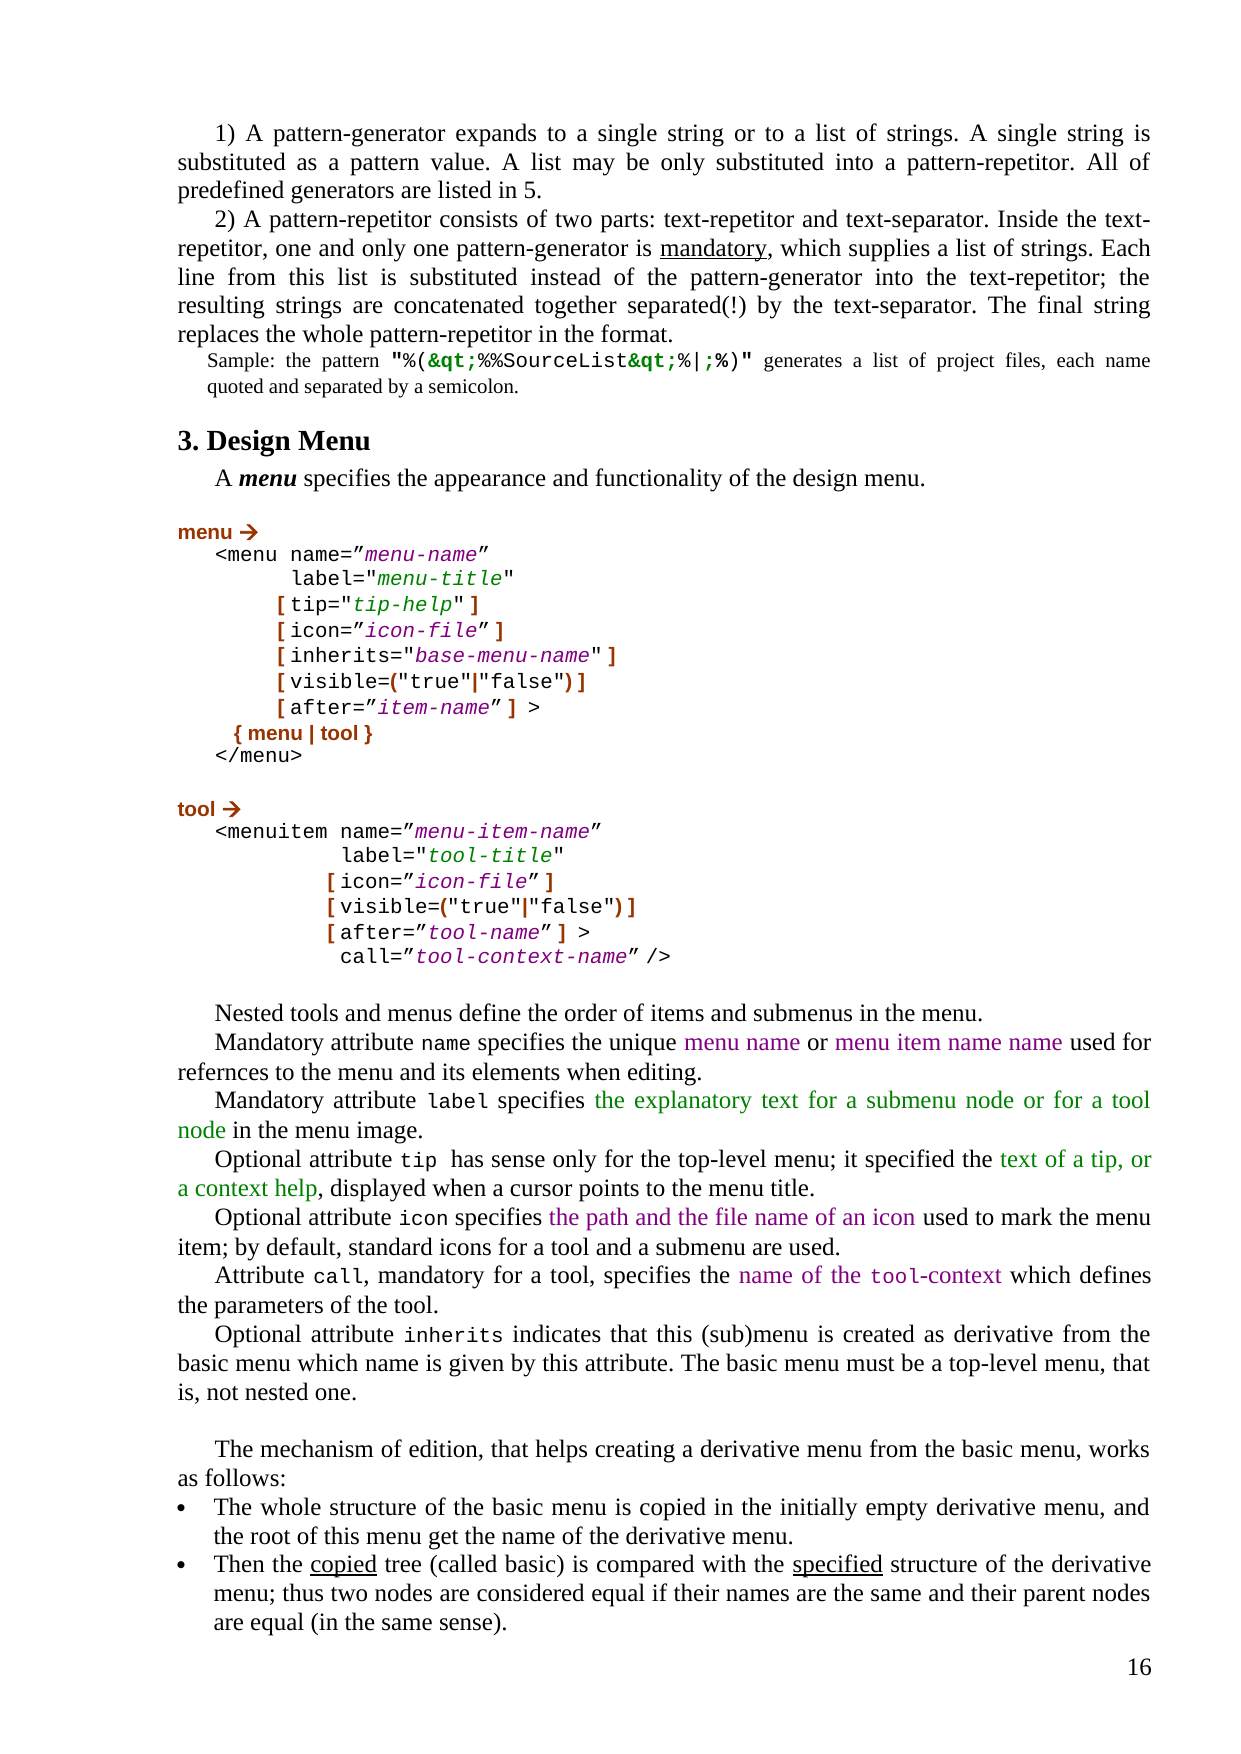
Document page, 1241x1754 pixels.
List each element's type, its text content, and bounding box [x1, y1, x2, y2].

list Then the copied tree (called basic) is compared with the specified structure of the derivative menu; thus two nodes are considered equal if their names are the same and their parent nodes are equal (in the same sense). [177, 1549, 1152, 1636]
text [ after=”item-name” ] > [177, 695, 1152, 721]
text </menu> [177, 745, 1152, 768]
text 2) A pattern-repetitor consists of two parts: text-repetitor and text-separator. Inside the text-repetitor, one and only one pattern-generator is mandatory, which supplies a list of strings. Each line from this list is substituted instead of the pattern-generator into the text-repetitor; the resulting strings are concatenated together separated(!) by the text-separator. The final string replaces the whole pattern-repetitor in the format. [177, 204, 1152, 348]
text call=”tool-context-name” /> [177, 946, 1152, 969]
text [ icon=”icon-file” ] [177, 617, 1152, 643]
text A menu specifies the appearance and functionality of the design menu. [177, 463, 1152, 491]
text The mechanism of edition, that helps creating a derivative menu from the basic menu, works as follows: [177, 1434, 1152, 1492]
list The whole structure of the basic menu is copied in the initially empty derivative menu, and the root of this menu get the name of the derivative menu. [177, 1492, 1152, 1549]
text [ tip="tip-help" ] [177, 592, 1152, 617]
text Attribute call, mandatory for a tool, specifies the name of the tool-context which defines the parameters of the tool. [177, 1260, 1152, 1319]
text Sample: the pattern "%(&qt;%%SourceList&qt;%|;%)" generates a list of project files, each name quoted and separated by a semicolon. [207, 348, 1152, 398]
text menu  [177, 520, 1152, 544]
text 1) A pattern-generator expands to a single string or to a list of strings. A single string is substituted as a pattern value. A list may be only substituted into a pattern-repetitor. All of predefined generators are listed in 5. [177, 118, 1152, 204]
text label="menu-title" [177, 568, 1152, 592]
text label="tool-title" [177, 845, 1152, 868]
text <menu name=”menu-name” [177, 544, 1152, 568]
text [ icon=”icon-file” ] [177, 868, 1152, 894]
text Optional attribute inherits indicates that this (sub)menu is created as derivative from the basic menu which name is given by this attribute. The basic menu must be a top-level menu, that is, not nested one. [177, 1319, 1152, 1406]
text <menuitem name=”menu-item-name” [177, 821, 1152, 845]
subtitle 3. Design Menu [177, 423, 1152, 456]
text [ visible=("true"|"false") ] [177, 894, 1152, 920]
text Mandatory attribute label specifies the explanatory text for a submenu node or for a tool node in the menu image. [177, 1085, 1152, 1144]
text Nested tools and menus define the order of items and submenus in the menu. [177, 998, 1152, 1027]
text [ visible=("true"|"false") ] [177, 669, 1152, 695]
text Mandatory attribute name specifies the unique menu name or menu item name name used for refernces to the menu and its elements when editing. [177, 1027, 1152, 1085]
text { menu | tool } [177, 721, 1152, 745]
text tool  [177, 797, 1152, 821]
text Optional attribute icon specifies the path and the file name of an icon used to mark the menu item; by default, standard icons for a tool and a submenu are used. [177, 1202, 1152, 1260]
text [ inherits="base-menu-name" ] [177, 643, 1152, 669]
text [ after=”tool-name” ] > [177, 920, 1152, 946]
text Optional attribute tip has sense only for the top-level menu; it specified the text of a tip, or a context help, displayed when a cursor points to the menu title. [177, 1144, 1152, 1202]
